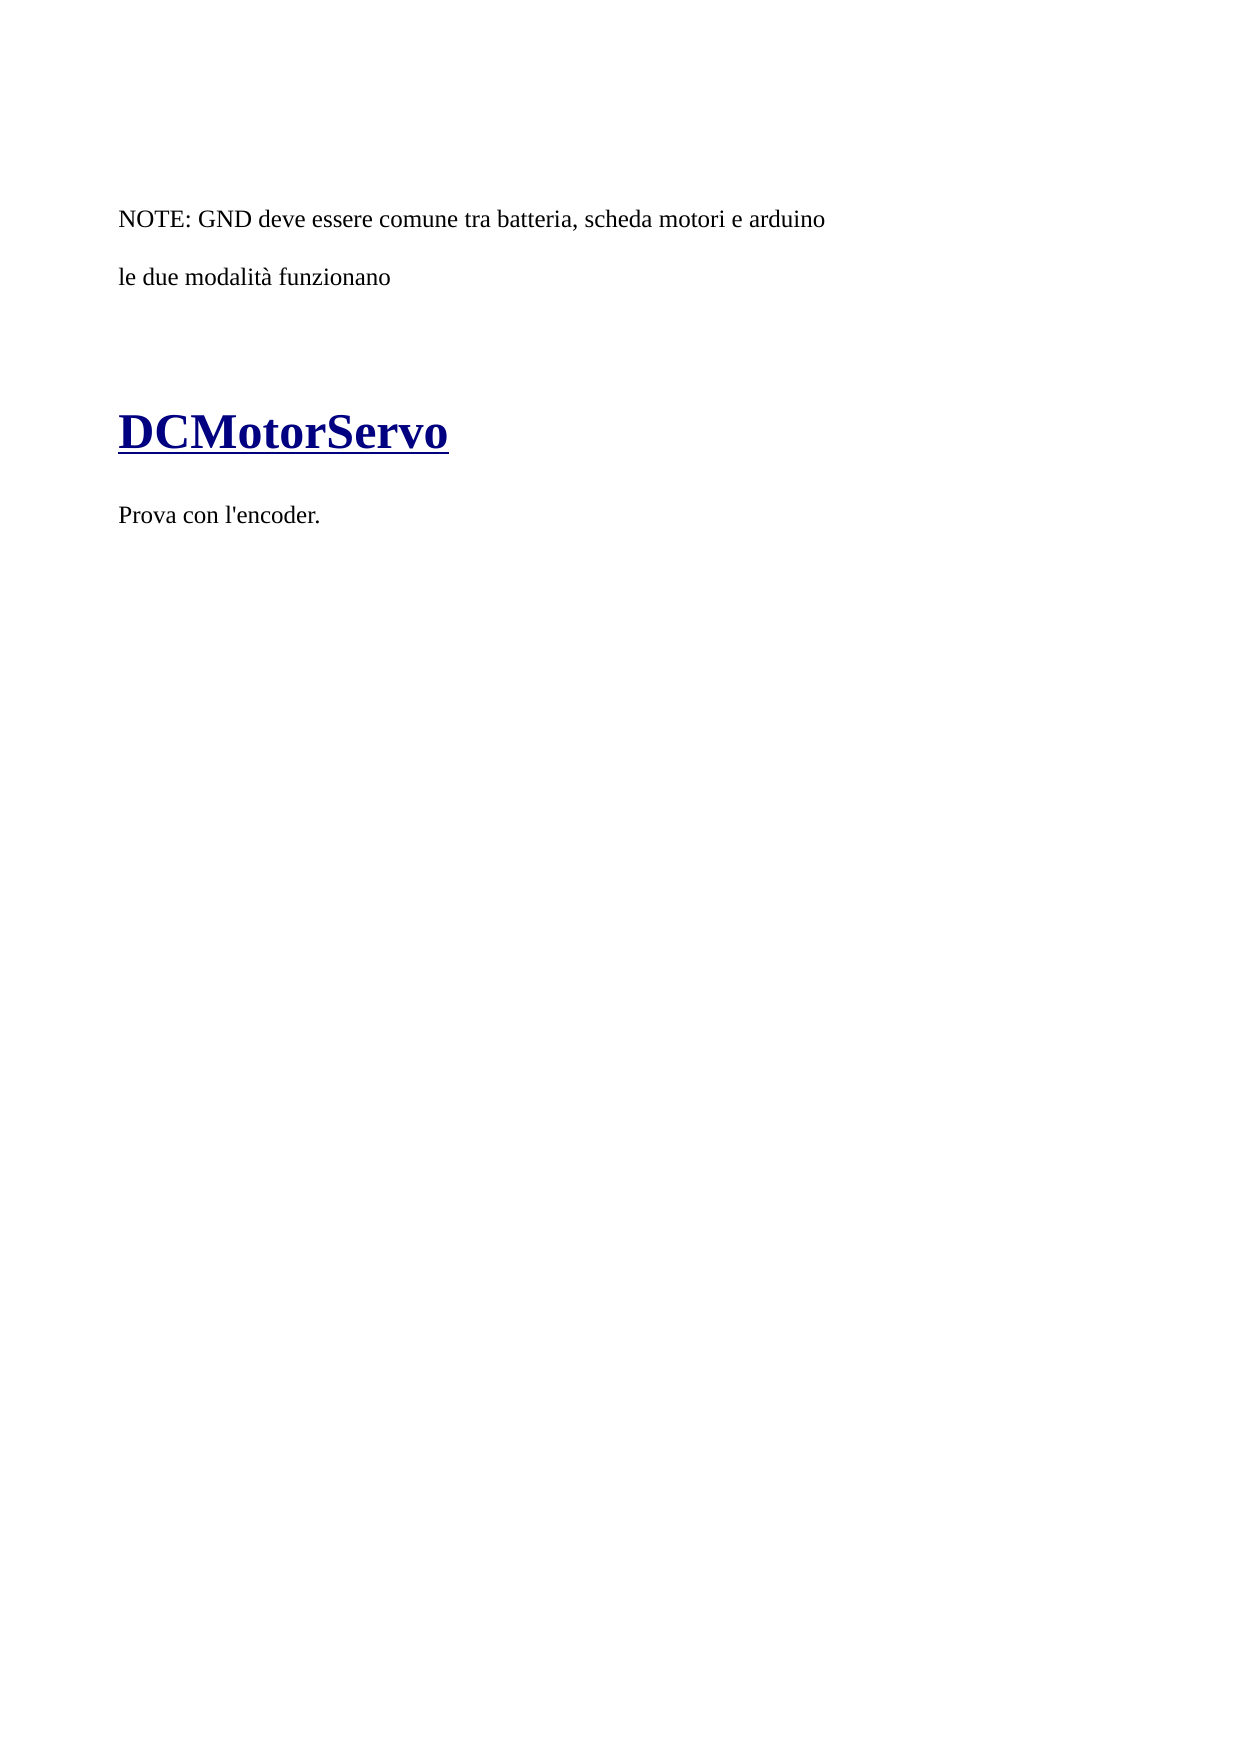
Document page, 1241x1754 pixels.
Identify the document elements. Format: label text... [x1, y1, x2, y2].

subtitle DCMotorServo [118, 402, 1122, 459]
text Prova con l'encoder. [118, 501, 1122, 529]
text NOTE: GND deve essere comune tra batteria, scheda motori e arduino [118, 204, 1122, 233]
text le due modalità funzionano [118, 262, 1122, 291]
